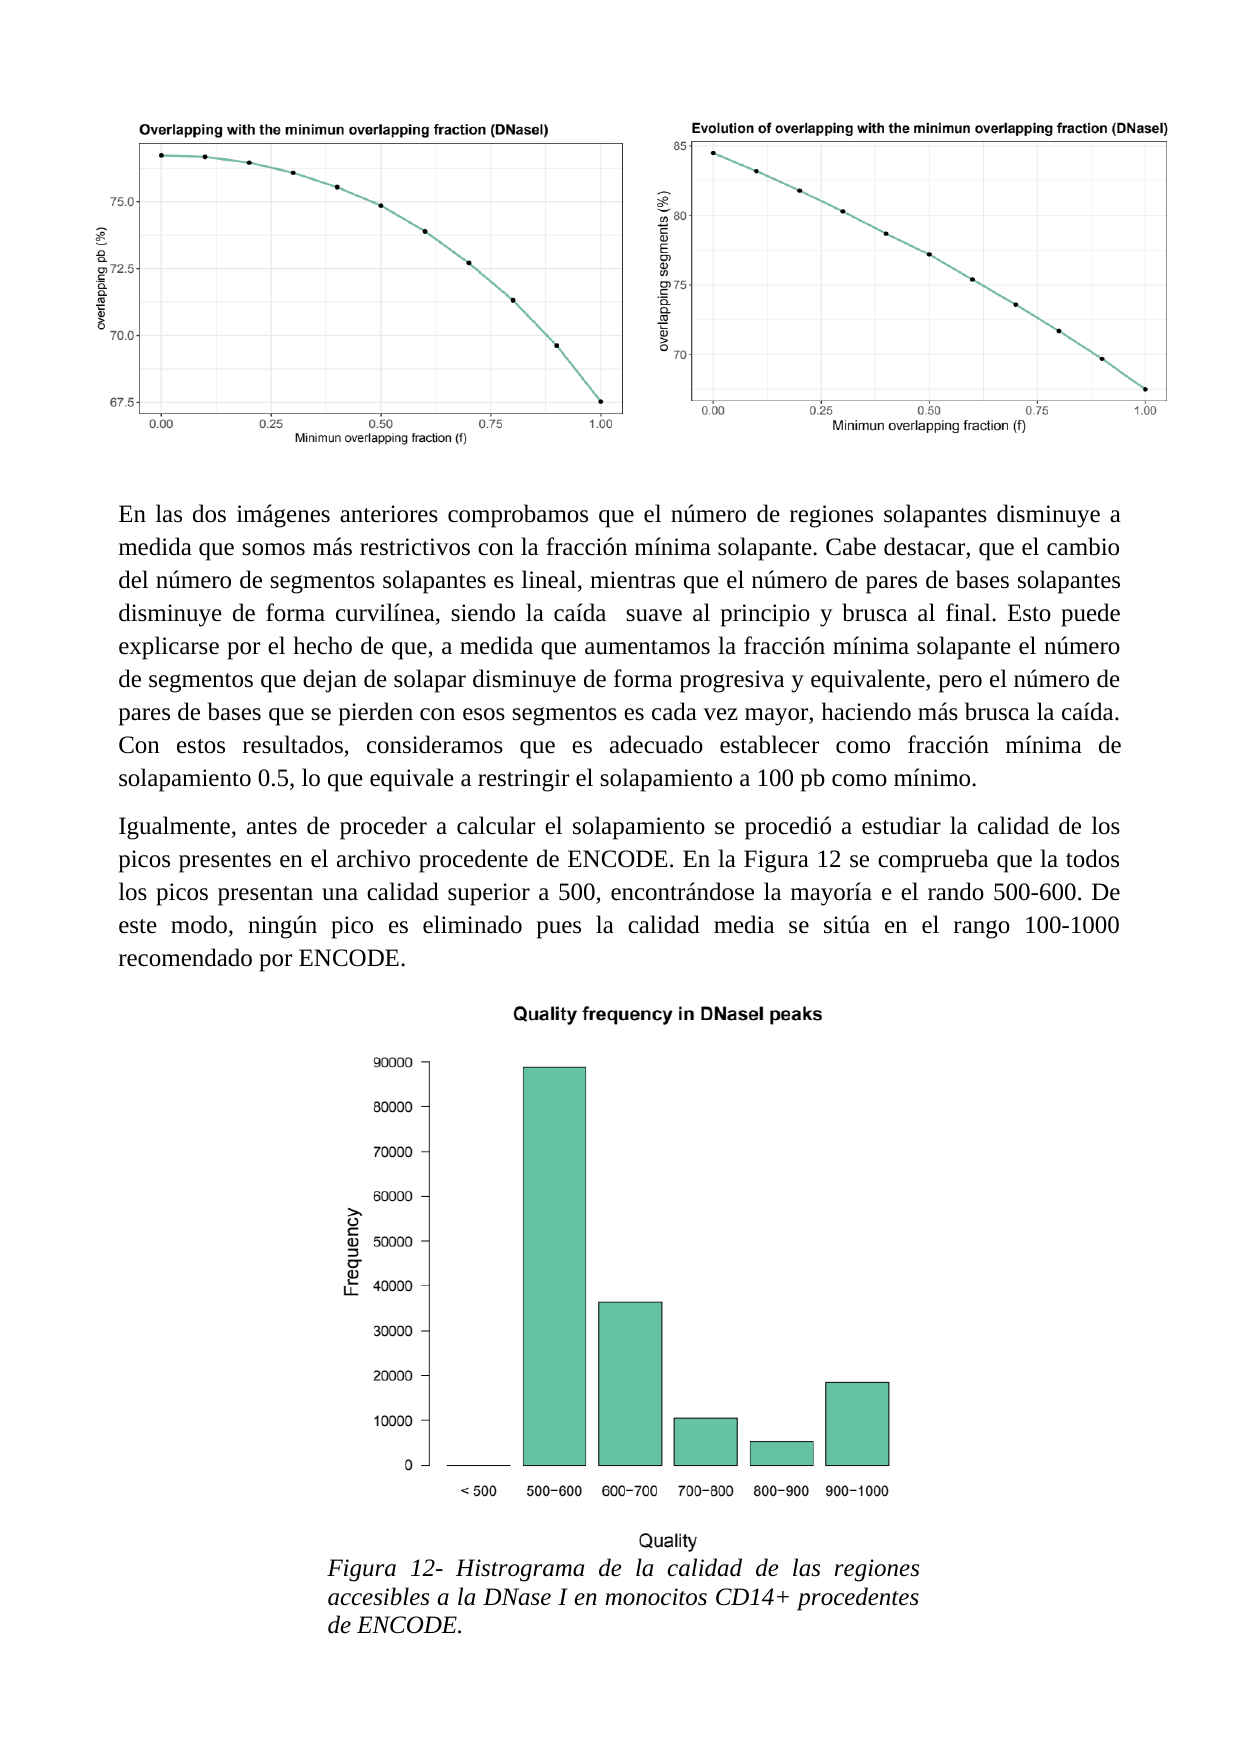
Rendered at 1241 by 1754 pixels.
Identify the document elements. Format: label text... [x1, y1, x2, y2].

text Figura 12- Histrograma de la calidad de las regiones accesibles a la DNase I en monocitos CD14+ procedentes de ENCODE. [327, 1553, 922, 1639]
text Igualmente, antes de proceder a calcular el solapamiento se procedió a estudiar la calidad de los picos presentes en el archivo procedente de ENCODE. En la Figura 12 se comprueba que la todos los picos presentan una calidad superior a 500, encontrándose la mayoría e el rando 500-600. De este modo, ningún pico es eliminado pues la calidad media se sitúa en el rango 100-1000 recomendado por ENCODE. [118, 811, 1122, 972]
picture [652, 117, 1172, 438]
picture [90, 118, 628, 450]
picture [327, 995, 923, 1553]
text En las dos imágenes anteriores comprobamos que el número de regiones solapantes disminuye a medida que somos más restrictivos con la fracción mínima solapante. Cabe destacar, que el cambio del número de segmentos solapantes es lineal, mientras que el número de pares de bases solapantes disminuye de forma curvilínea, siendo la caída suave al principio y brusca al final. Esto puede explicarse por el hecho de que, a medida que aumentamos la fracción mínima solapante el número de segmentos que dejan de solapar disminuye de forma progresiva y equivalente, pero el número de pares de bases que se pierden con esos segmentos es cada vez mayor, haciendo más brusca la caída. Con estos resultados, consideramos que es adecuado establecer como fracción mínima de solapamiento 0.5, lo que equivale a restringir el solapamiento a 100 pb como mínimo. [118, 499, 1122, 792]
